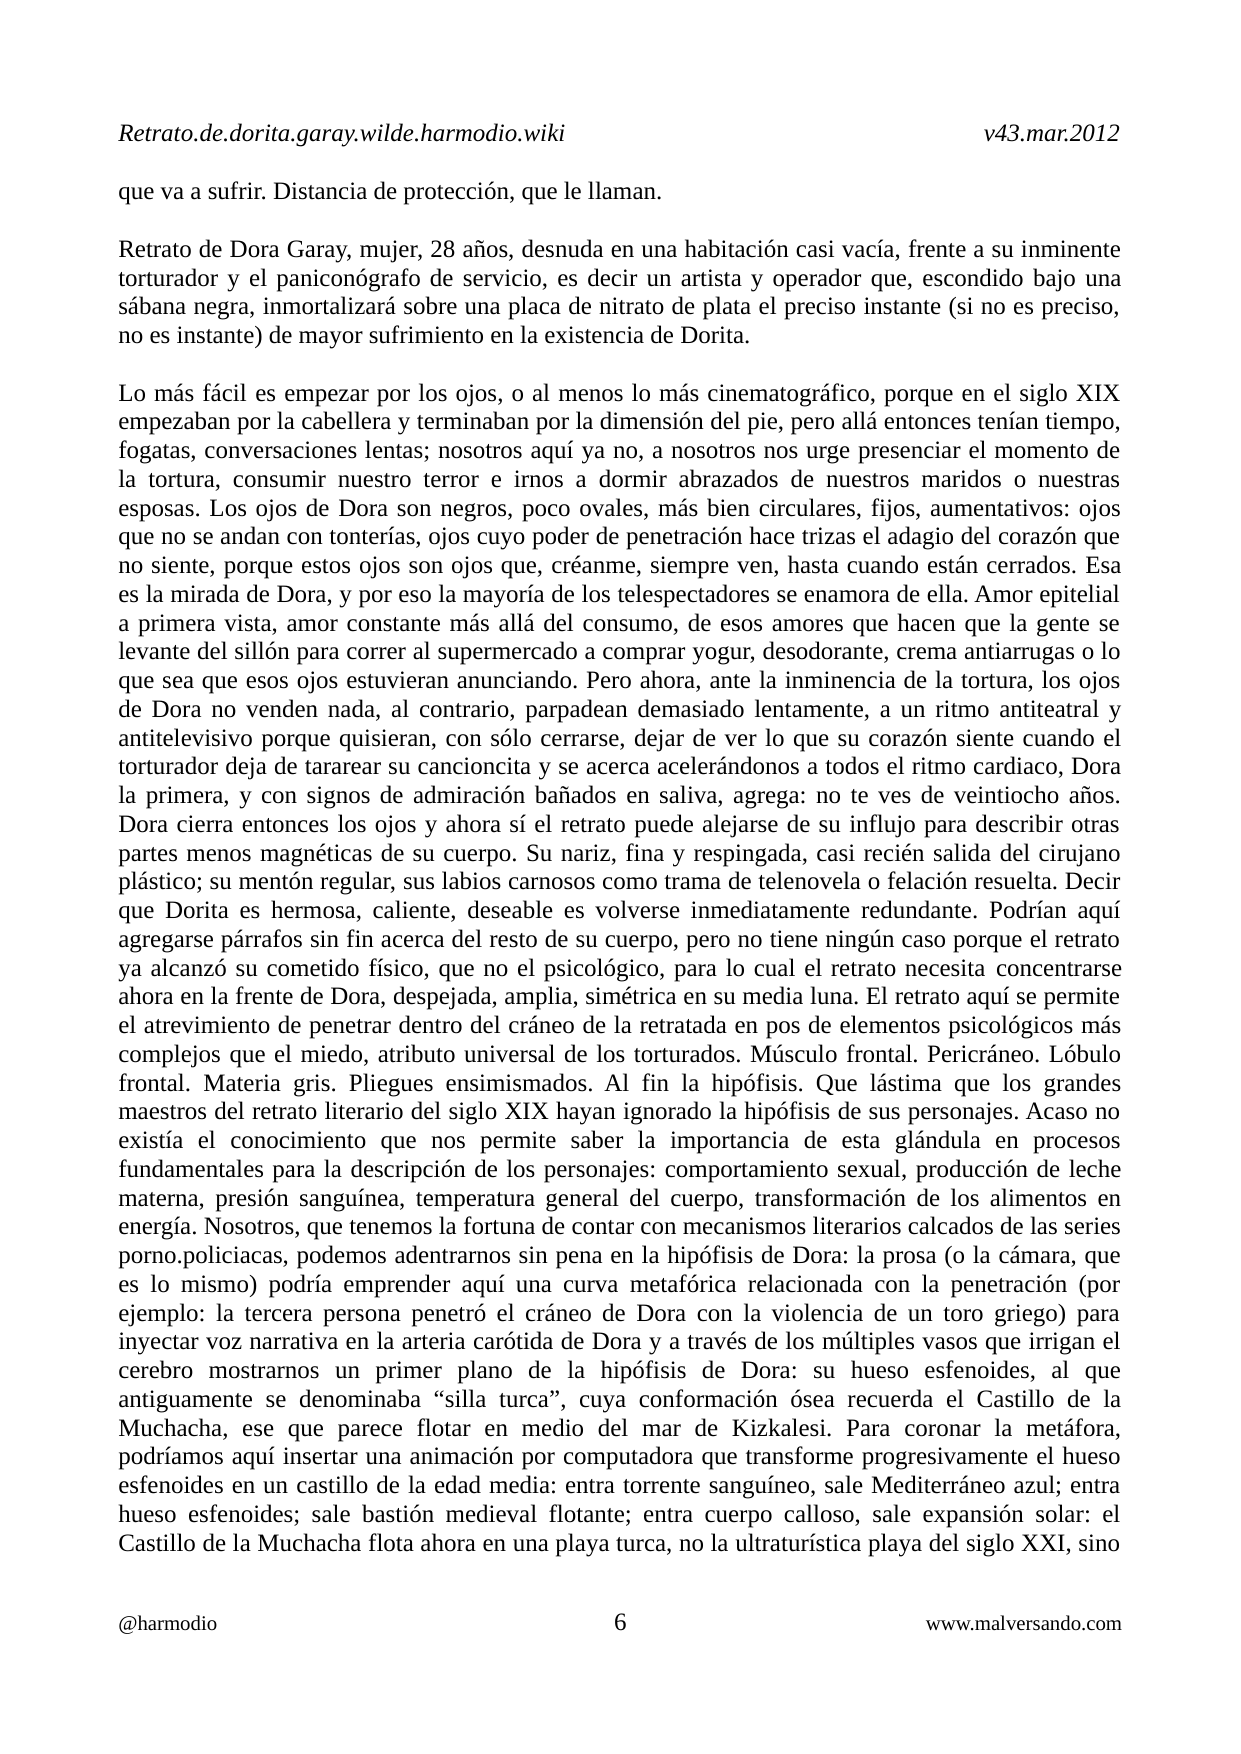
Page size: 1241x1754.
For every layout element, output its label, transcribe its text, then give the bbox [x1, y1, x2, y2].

text Retrato de Dora Garay, mujer, 28 años, desnuda en una habitación casi vacía, frente a su inminente torturador y el paniconógrafo de servicio, es decir un artista y operador que, escondido bajo una sábana negra, inmortalizará sobre una placa de nitrato de plata el preciso instante (si no es preciso, no es instante) de mayor sufrimiento en la existencia de Dorita. [118, 234, 1122, 349]
text que va a sufrir. Distancia de protección, que le llaman. [118, 176, 1122, 205]
text Lo más fácil es empezar por los ojos, o al menos lo más cinematográfico, porque en el siglo XIX empezaban por la cabellera y terminaban por la dimensión del pie, pero allá entonces tenían tiempo, fogatas, conversaciones lentas; nosotros aquí ya no, a nosotros nos urge presenciar el momento de la tortura, consumir nuestro terror e irnos a dormir abrazados de nuestros maridos o nuestras esposas. Los ojos de Dora son negros, poco ovales, más bien circulares, fijos, aumentativos: ojos que no se andan con tonterías, ojos cuyo poder de penetración hace trizas el adagio del corazón que no siente, porque estos ojos son ojos que, créanme, siempre ven, hasta cuando están cerrados. Esa es la mirada de Dora, y por eso la mayoría de los telespectadores se enamora de ella. Amor epitelial a primera vista, amor constante más allá del consumo, de esos amores que hacen que la gente se levante del sillón para correr al supermercado a comprar yogur, desodorante, crema antiarrugas o lo que sea que esos ojos estuvieran anunciando. Pero ahora, ante la inminencia de la tortura, los ojos de Dora no venden nada, al contrario, parpadean demasiado lentamente, a un ritmo antiteatral y antitelevisivo porque quisieran, con sólo cerrarse, dejar de ver lo que su corazón siente cuando el torturador deja de tararear su cancioncita y se acerca acelerándonos a todos el ritmo cardiaco, Dora la primera, y con signos de admiración bañados en saliva, agrega: no te ves de veintiocho años. Dora cierra entonces los ojos y ahora sí el retrato puede alejarse de su influjo para describir otras partes menos magnéticas de su cuerpo. Su nariz, fina y respingada, casi recién salida del cirujano plástico; su mentón regular, sus labios carnosos como trama de telenovela o felación resuelta. Decir que Dorita es hermosa, caliente, deseable es volverse inmediatamente redundante. Podrían aquí agregarse párrafos sin fin acerca del resto de su cuerpo, pero no tiene ningún caso porque el retrato ya alcanzó su cometido físico, que no el psicológico, para lo cual el retrato necesita concentrarse ahora en la frente de Dora, despejada, amplia, simétrica en su media luna. El retrato aquí se permite el atrevimiento de penetrar dentro del cráneo de la retratada en pos de elementos psicológicos más complejos que el miedo, atributo universal de los torturados. Músculo frontal. Pericráneo. Lóbulo frontal. Materia gris. Pliegues ensimismados. Al fin la hipófisis. Que lástima que los grandes maestros del retrato literario del siglo XIX hayan ignorado la hipófisis de sus personajes. Acaso no existía el conocimiento que nos permite saber la importancia de esta glándula en procesos fundamentales para la descripción de los personajes: comportamiento sexual, producción de leche materna, presión sanguínea, temperatura general del cuerpo, transformación de los alimentos en energía. Nosotros, que tenemos la fortuna de contar con mecanismos literarios calcados de las series porno.policiacas, podemos adentrarnos sin pena en la hipófisis de Dora: la prosa (o la cámara, que es lo mismo) podría emprender aquí una curva metafórica relacionada con la penetración (por ejemplo: la tercera persona penetró el cráneo de Dora con la violencia de un toro griego) para inyectar voz narrativa en la arteria carótida de Dora y a través de los múltiples vasos que irrigan el cerebro mostrarnos un primer plano de la hipófisis de Dora: su hueso esfenoides, al que antiguamente se denominaba “silla turca”, cuya conformación ósea recuerda el Castillo de la Muchacha, ese que parece flotar en medio del mar de Kizkalesi. Para coronar la metáfora, podríamos aquí insertar una animación por computadora que transforme progresivamente el hueso esfenoides en un castillo de la edad media: entra torrente sanguíneo, sale Mediterráneo azul; entra hueso esfenoides; sale bastión medieval flotante; entra cuerpo calloso, sale expansión solar: el Castillo de la Muchacha flota ahora en una playa turca, no la ultraturística playa del siglo XXI, sino [118, 378, 1122, 1556]
